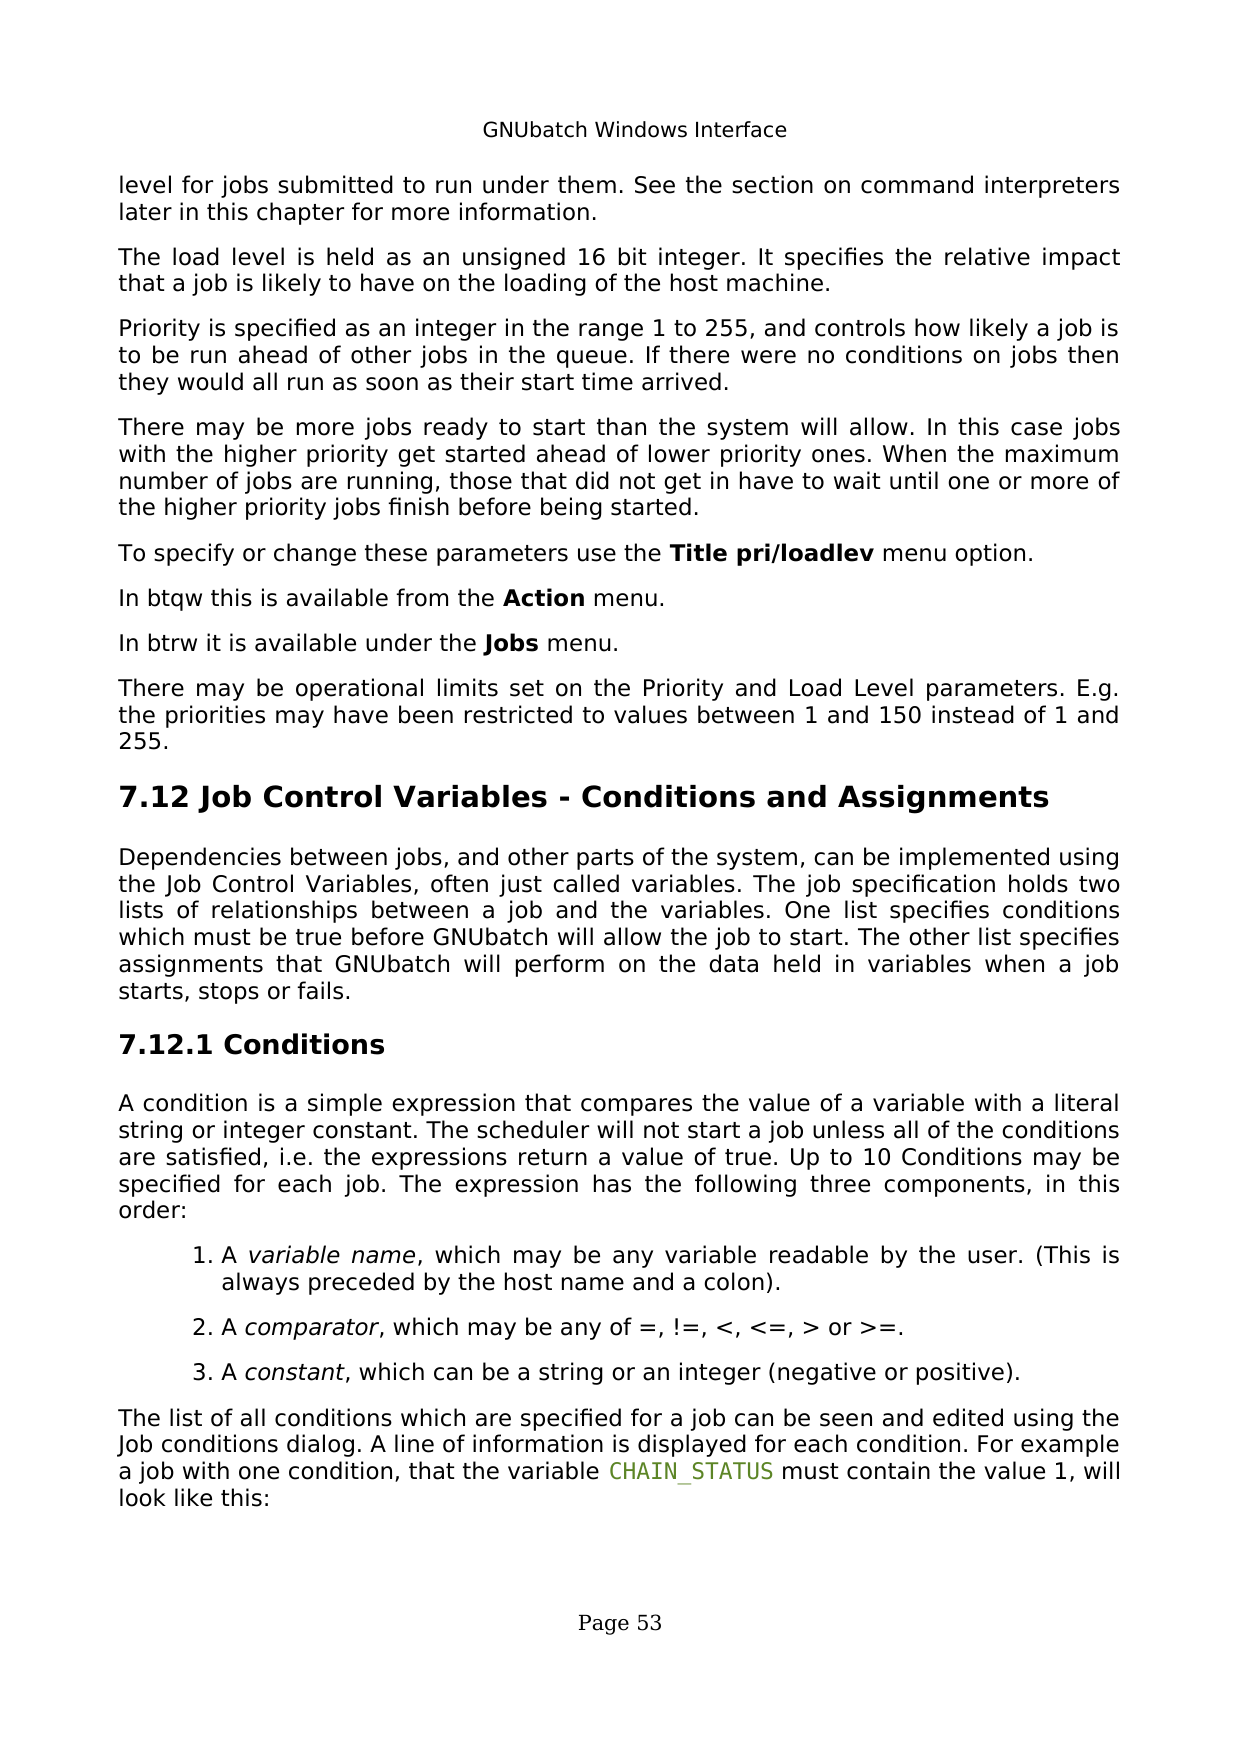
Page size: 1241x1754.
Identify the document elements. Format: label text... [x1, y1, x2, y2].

text Dependencies between jobs, and other parts of the system, can be implemented using the Job Control Variables, often just called variables. The job specification holds two lists of relationships between a job and the variables. One list specifies conditions which must be true before GNUbatch will allow the job to start. The other list specifies assignments that GNUbatch will perform on the data held in variables when a job starts, stops or fails. [118, 844, 1122, 1005]
text In btrw it is available under the Jobs menu. [118, 630, 1122, 657]
text The list of all conditions which are specified for a job can be seen and edited using the Job conditions dialog. A line of information is displayed for each condition. For example a job with one condition, that the variable CHAIN_STATUS must contain the value 1, will look like this: [118, 1405, 1122, 1512]
list A constant, which can be a string or an integer (negative or positive). [192, 1359, 1122, 1386]
text A condition is a simple expression that compares the value of a variable with a literal string or integer constant. The scheduler will not start a job unless all of the conditions are satisfied, i.e. the expressions return a value of true. Up to 10 Conditions may be specified for each job. The expression has the following three components, in this order: [118, 1090, 1122, 1224]
subtitle Conditions [118, 1030, 1122, 1061]
text There may be more jobs ready to start than the system will allow. In this case jobs with the higher priority get started ahead of lower priority ones. When the maximum number of jobs are running, those that did not get in have to wait until one or more of the higher priority jobs finish before being started. [118, 414, 1122, 521]
list A comparator, which may be any of =, !=, <, <=, > or >=. [192, 1314, 1122, 1341]
text Priority is specified as an integer in the range 1 to 255, and controls how likely a job is to be run ahead of other jobs in the queue. If there were no conditions on jobs then they would all run as soon as their start time arrived. [118, 316, 1122, 396]
text The load level is held as an unsigned 16 bit integer. It specifies the relative impact that a job is likely to have on the loading of the host machine. [118, 244, 1122, 297]
text In btqw this is available from the Action menu. [118, 585, 1122, 612]
text There may be operational limits set on the Priority and Load Level parameters. E.g. the priorities may have been restricted to values between 1 and 150 instead of 1 and 255. [118, 675, 1122, 755]
list A variable name, which may be any variable readable by the user. (This is always preceded by the host name and a colon). [192, 1243, 1122, 1296]
text To specify or change these parameters use the Title pri/loadlev menu option. [118, 540, 1122, 566]
subtitle Job Control Variables - Conditions and Assignments [118, 780, 1122, 814]
text level for jobs submitted to run under them. See the section on command interpreters later in this chapter for more information. [118, 172, 1122, 225]
